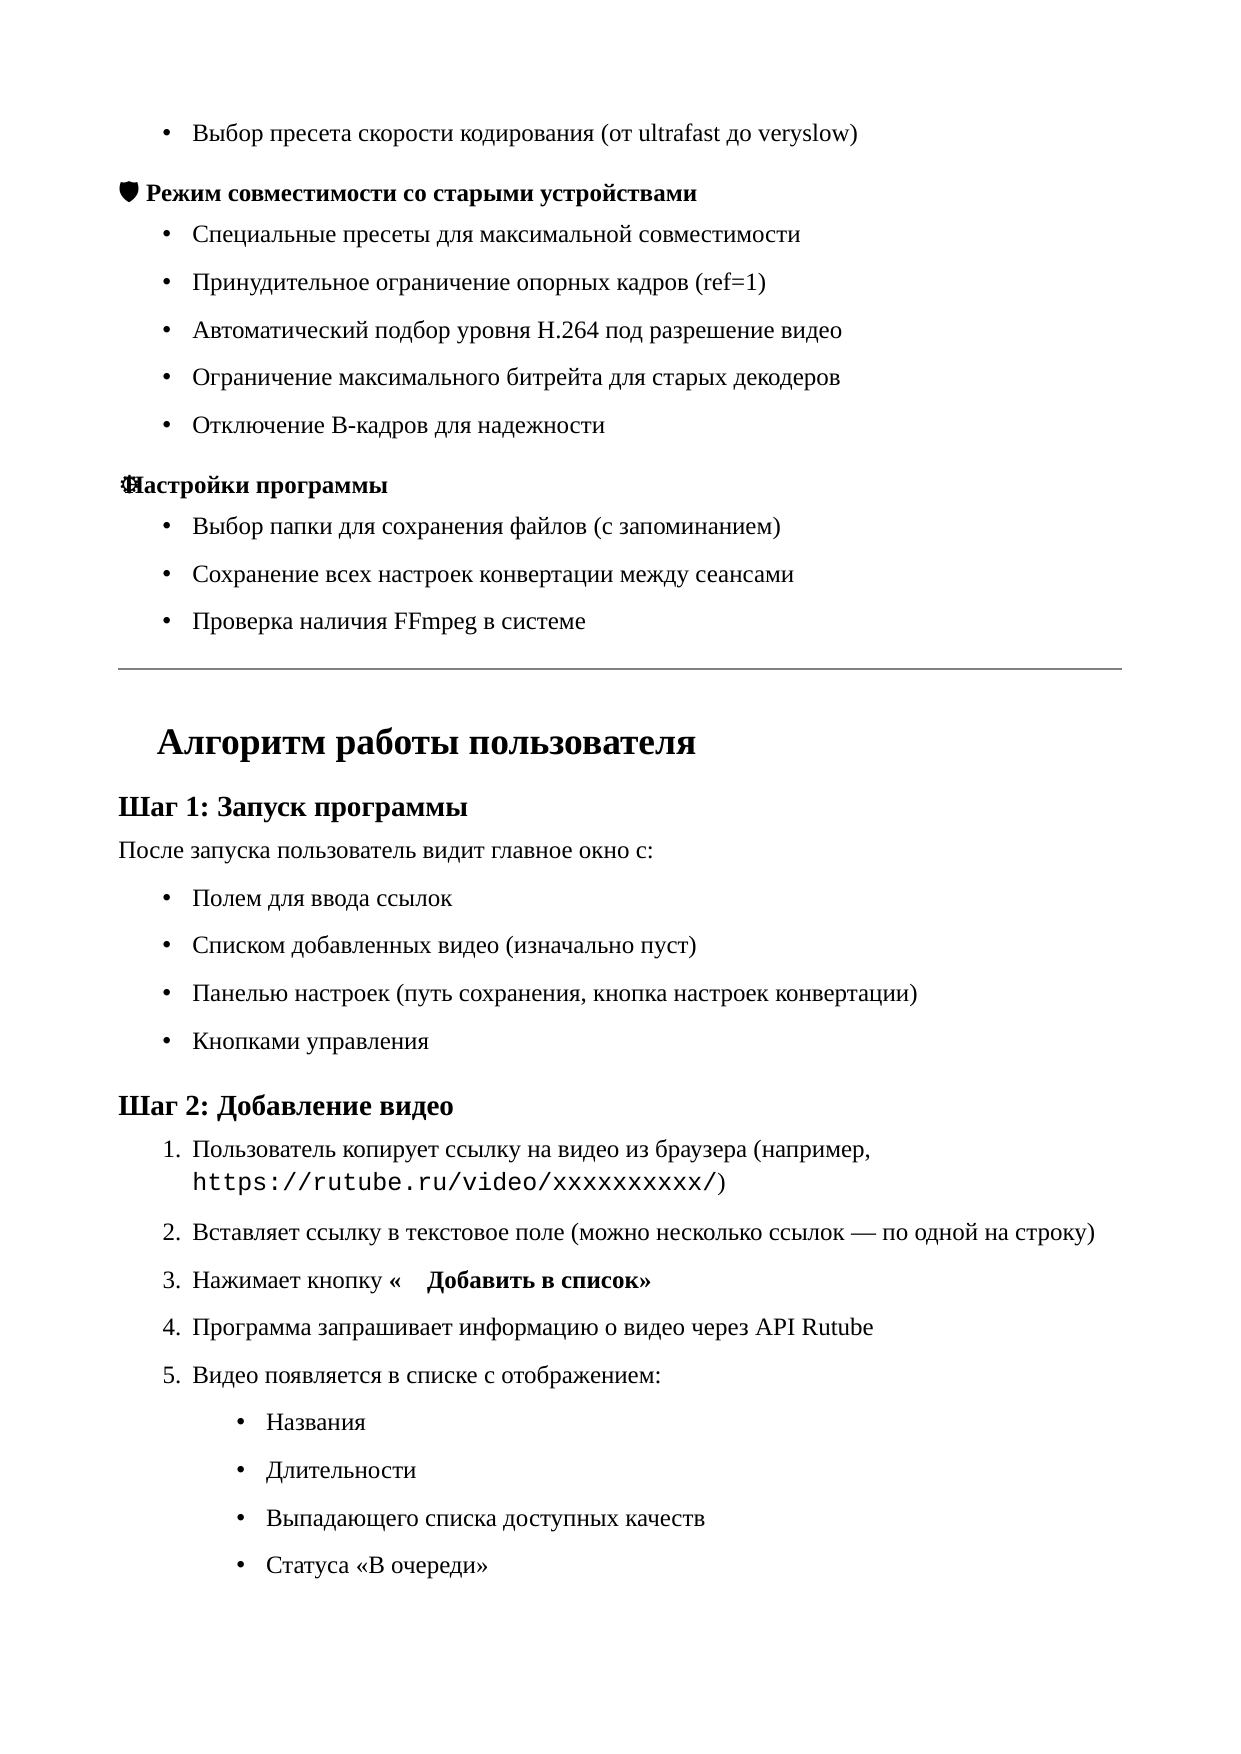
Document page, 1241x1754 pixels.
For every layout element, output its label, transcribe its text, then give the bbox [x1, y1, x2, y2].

subtitle Шаг 2: Добавление видео [118, 1088, 1122, 1122]
list Сохранение всех настроек конвертации между сеансами [162, 559, 1122, 588]
subtitle 👤 Алгоритм работы пользователя [118, 719, 1122, 762]
subtitle ⚙️ Настройки программы [118, 470, 1122, 499]
list Автоматический подбор уровня H.264 под разрешение видео [162, 315, 1122, 343]
list Полем для ввода ссылок [162, 883, 1122, 912]
list Ограничение максимального битрейта для старых декодеров [162, 362, 1122, 391]
list Выбор папки для сохранения файлов (с запоминанием) [162, 511, 1122, 540]
list Принудительное ограничение опорных кадров (ref=1) [162, 267, 1122, 296]
list Панелью настроек (путь сохранения, кнопка настроек конвертации) [162, 978, 1122, 1007]
list Специальные пресеты для максимальной совместимости [162, 219, 1122, 248]
list Списком добавленных видео (изначально пуст) [162, 931, 1122, 959]
subtitle 🛡️ Режим совместимости со старыми устройствами [118, 178, 1122, 207]
list Проверка наличия FFmpeg в системе [162, 606, 1122, 635]
list Пользователь копирует ссылку на видео из браузера (например, https://rutube.ru/video/xxxxxxxxxx/) [162, 1134, 1122, 1198]
list Выбор пресета скорости кодирования (от ultrafast до veryslow) [162, 118, 1122, 147]
list Программа запрашивает информацию о видео через API Rutube [162, 1312, 1122, 1341]
text После запуска пользователь видит главное окно с: [118, 835, 1122, 864]
list Статуса «В очереди» [236, 1550, 1122, 1579]
list Нажимает кнопку «➕ Добавить в список» [162, 1265, 1122, 1293]
list Длительности [236, 1455, 1122, 1484]
subtitle Шаг 1: Запуск программы [118, 789, 1122, 823]
list Видео появляется в списке с отображением: [162, 1360, 1122, 1389]
list Отключение B-кадров для надежности [162, 410, 1122, 439]
list Названия [236, 1407, 1122, 1436]
list Выпадающего списка доступных качеств [236, 1503, 1122, 1531]
list Кнопками управления [162, 1026, 1122, 1054]
list Вставляет ссылку в текстовое поле (можно несколько ссылок — по одной на строку) [162, 1217, 1122, 1246]
